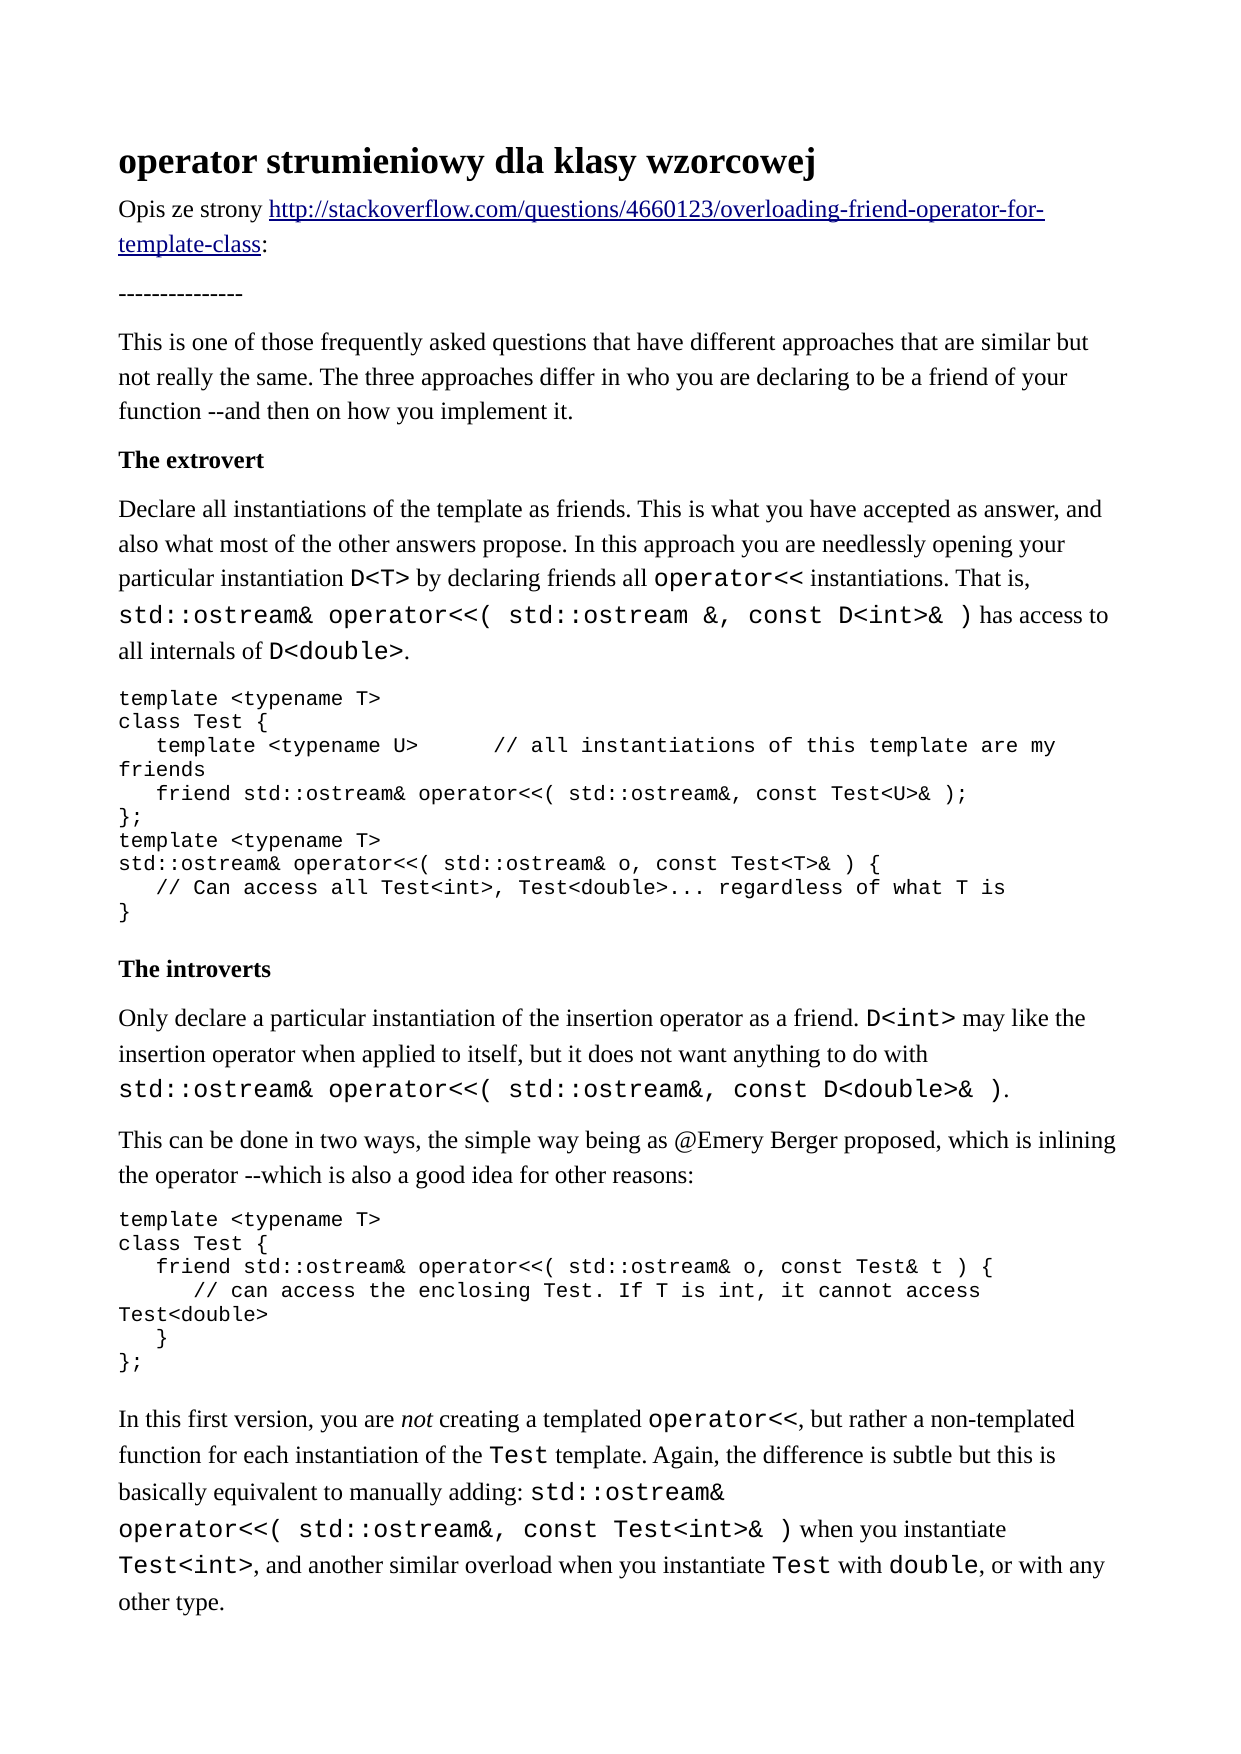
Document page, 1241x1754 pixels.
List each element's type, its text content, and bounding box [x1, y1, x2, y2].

text class Test { [118, 1233, 1122, 1256]
text This can be done in two ways, the simple way being as @Emery Berger proposed, which is inlining the operator --which is also a good idea for other reasons: [118, 1126, 1122, 1189]
text template <typename T> [118, 1209, 1122, 1233]
text template <typename U> // all instantiations of this template are my friends [118, 735, 1122, 782]
text Declare all instantiations of the template as friends. This is what you have accepted as answer, and also what most of the other answers propose. In this approach you are needlessly opening your particular instantiation D<T> by declaring friends all operator<< instantiations. That is, std::ostream& operator<<( std::ostream &, const D<int>& ) has access to all internals of D<double>. [118, 494, 1122, 667]
text } [118, 901, 1122, 924]
text // can access the enclosing Test. If T is int, it cannot access Test<double> [118, 1280, 1122, 1327]
text // Can access all Test<int>, Test<double>... regardless of what T is [118, 877, 1122, 901]
text template <typename T> [118, 830, 1122, 853]
text --------------- [118, 278, 1122, 307]
subtitle operator strumieniowy dla klasy wzorcowej [118, 139, 1122, 182]
text The extrovert [118, 445, 1122, 474]
text In this first version, you are not creating a templated operator<<, but rather a non-templated function for each instantiation of the Test template. Again, the difference is subtle but this is basically equivalent to manually adding: std::ostream& operator<<( std::ostream&, const Test<int>& ) when you instantiate Test<int>, and another similar overload when you instantiate Test with double, or with any other type. [118, 1404, 1122, 1616]
text Only declare a particular instantiation of the insertion operator as a friend. D<int> may like the insertion operator when applied to itself, but it does not want anything to do with std::ostream& operator<<( std::ostream&, const D<double>& ). [118, 1003, 1122, 1105]
text This is one of those frequently asked questions that have different approaches that are similar but not really the same. The three approaches differ in who you are declaring to be a friend of your function --and then on how you implement it. [118, 327, 1122, 425]
text template <typename T> [118, 688, 1122, 712]
text Opis ze strony http://stackoverflow.com/questions/4660123/overloading-friend-operator-for-template-class: [118, 194, 1122, 258]
text class Test { [118, 712, 1122, 735]
text friend std::ostream& operator<<( std::ostream& o, const Test& t ) { [118, 1256, 1122, 1280]
text }; [118, 806, 1122, 830]
text friend std::ostream& operator<<( std::ostream&, const Test<U>& ); [118, 782, 1122, 806]
text }; [118, 1351, 1122, 1374]
text The introverts [118, 954, 1122, 983]
text } [118, 1327, 1122, 1351]
text std::ostream& operator<<( std::ostream& o, const Test<T>& ) { [118, 853, 1122, 877]
